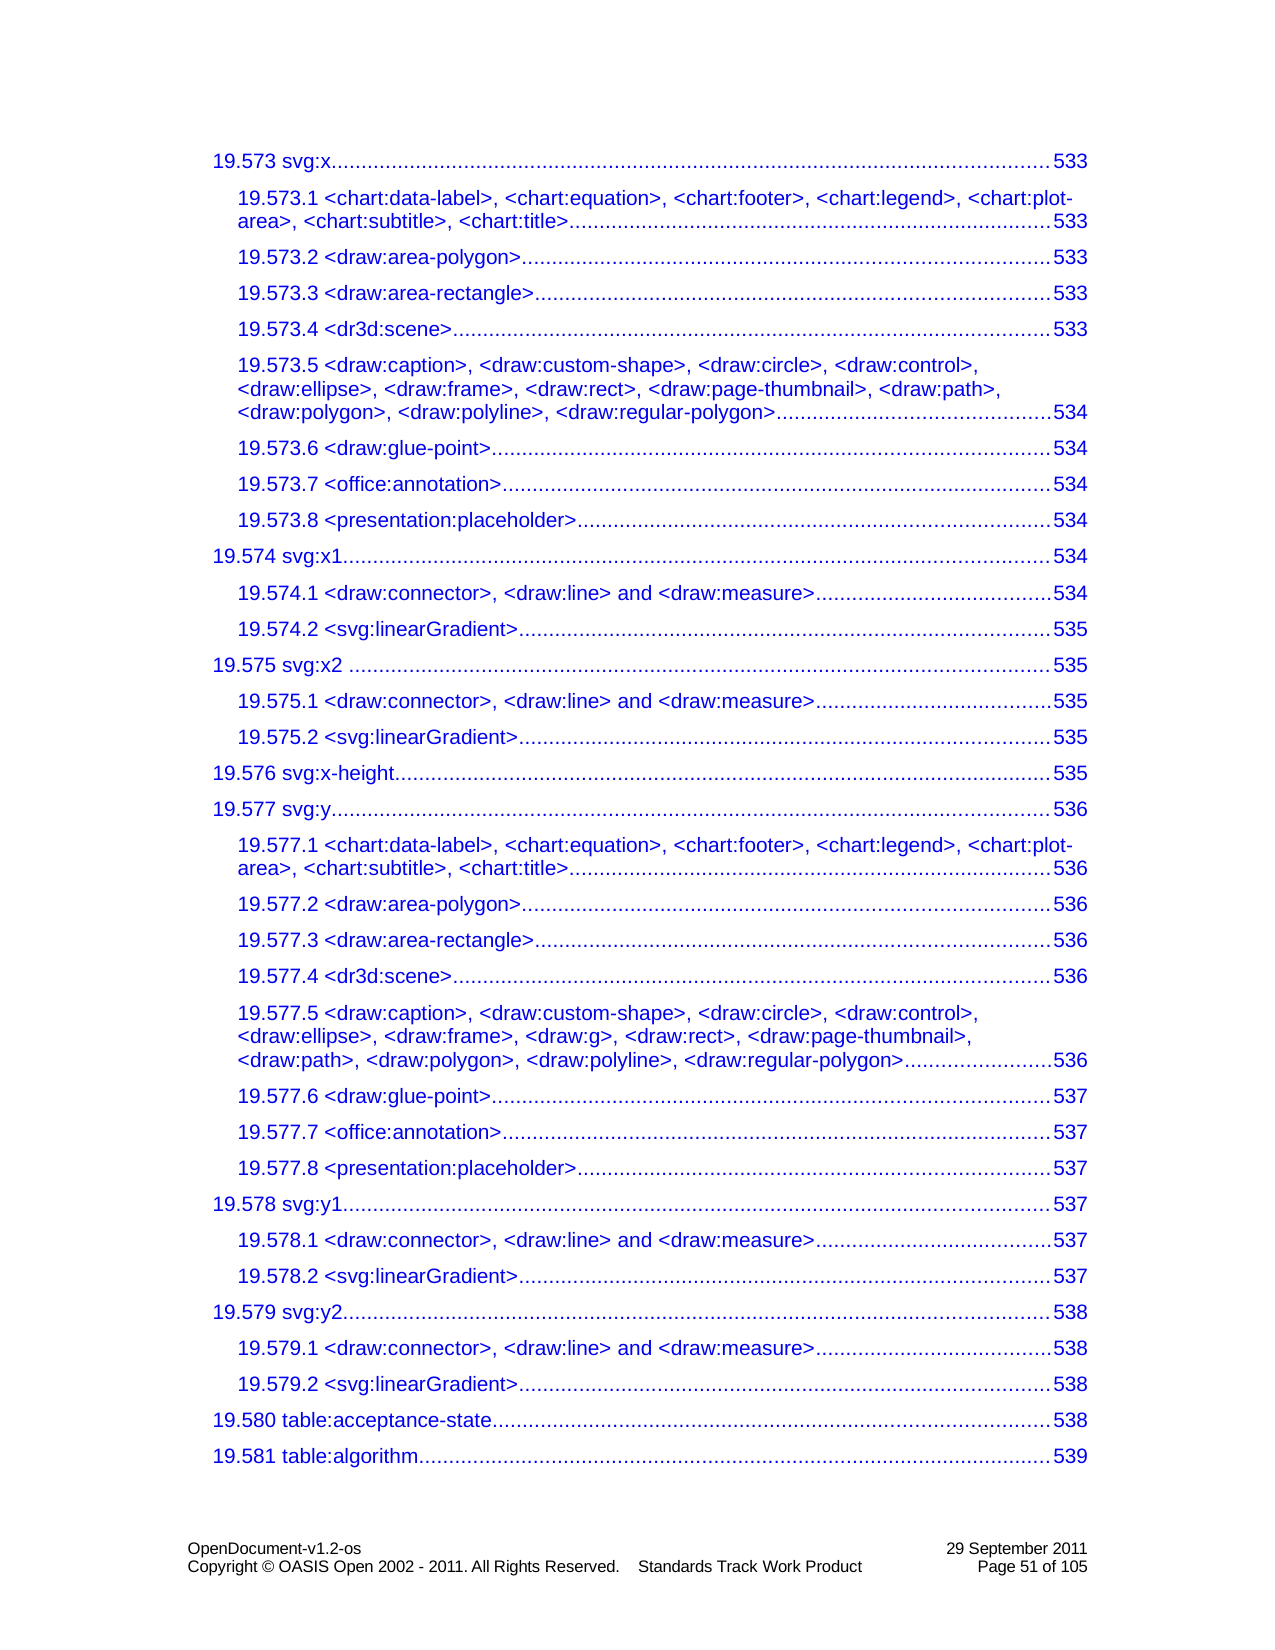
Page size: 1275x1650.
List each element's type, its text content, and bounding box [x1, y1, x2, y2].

text 19.573.1 <chart:data-label>, <chart:equation>, <chart:footer>, <chart:legend>, <chart:plot-area>, <chart:subtitle>, <chart:title> 533 [237, 186, 1088, 233]
text 19.577.4 <dr3d:scene> 536 [237, 965, 1088, 988]
text 19.573.2 <draw:area-polygon> 533 [237, 246, 1088, 269]
text 19.573.3 <draw:area-rectangle> 533 [237, 282, 1088, 305]
text 19.579.2 <svg:linearGradient> 538 [237, 1372, 1088, 1396]
text 19.575.2 <svg:linearGradient> 535 [237, 725, 1088, 749]
text 19.574.1 <draw:connector>, <draw:line> and <draw:measure> 534 [237, 581, 1088, 604]
text 19.577.6 <draw:glue-point> 537 [237, 1084, 1088, 1108]
text 19.578 svg:y1 537 [212, 1192, 1088, 1216]
text 19.581 table:algorithm 539 [212, 1444, 1088, 1468]
text 19.573.5 <draw:caption>, <draw:custom-shape>, <draw:circle>, <draw:control>, <draw:ellipse>, <draw:frame>, <draw:rect>, <draw:page-thumbnail>, <draw:path>, <draw:polygon>, <draw:polyline>, <draw:regular-polygon> 534 [237, 354, 1088, 424]
text 19.577.8 <presentation:placeholder> 537 [237, 1156, 1088, 1180]
text 19.577.1 <chart:data-label>, <chart:equation>, <chart:footer>, <chart:legend>, <chart:plot-area>, <chart:subtitle>, <chart:title> 536 [237, 833, 1088, 880]
text 19.577.2 <draw:area-polygon> 536 [237, 893, 1088, 916]
text 19.573.8 <presentation:placeholder> 534 [237, 509, 1088, 532]
text 19.573 svg:x 533 [212, 150, 1088, 173]
text 19.573.6 <draw:glue-point> 534 [237, 437, 1088, 460]
text 19.573.4 <dr3d:scene> 533 [237, 318, 1088, 341]
text 19.579 svg:y2 538 [212, 1300, 1088, 1324]
text 19.575 svg:x2 535 [212, 653, 1088, 677]
text 19.577.3 <draw:area-rectangle> 536 [237, 929, 1088, 952]
text 19.580 table:acceptance-state 538 [212, 1408, 1088, 1432]
text 19.574.2 <svg:linearGradient> 535 [237, 617, 1088, 641]
text 19.579.1 <draw:connector>, <draw:line> and <draw:measure> 538 [237, 1336, 1088, 1360]
text 19.577.5 <draw:caption>, <draw:custom-shape>, <draw:circle>, <draw:control>, <draw:ellipse>, <draw:frame>, <draw:g>, <draw:rect>, <draw:page-thumbnail>, <draw:path>, <draw:polygon>, <draw:polyline>, <draw:regular-polygon> 536 [237, 1001, 1088, 1072]
text 19.575.1 <draw:connector>, <draw:line> and <draw:measure> 535 [237, 689, 1088, 713]
text 19.578.1 <draw:connector>, <draw:line> and <draw:measure> 537 [237, 1228, 1088, 1252]
text 19.576 svg:x-height 535 [212, 761, 1088, 785]
text 19.573.7 <office:annotation> 534 [237, 473, 1088, 496]
text 19.578.2 <svg:linearGradient> 537 [237, 1264, 1088, 1288]
text 19.577 svg:y 536 [212, 797, 1088, 821]
text 19.574 svg:x1 534 [212, 545, 1088, 568]
text 19.577.7 <office:annotation> 537 [237, 1120, 1088, 1144]
